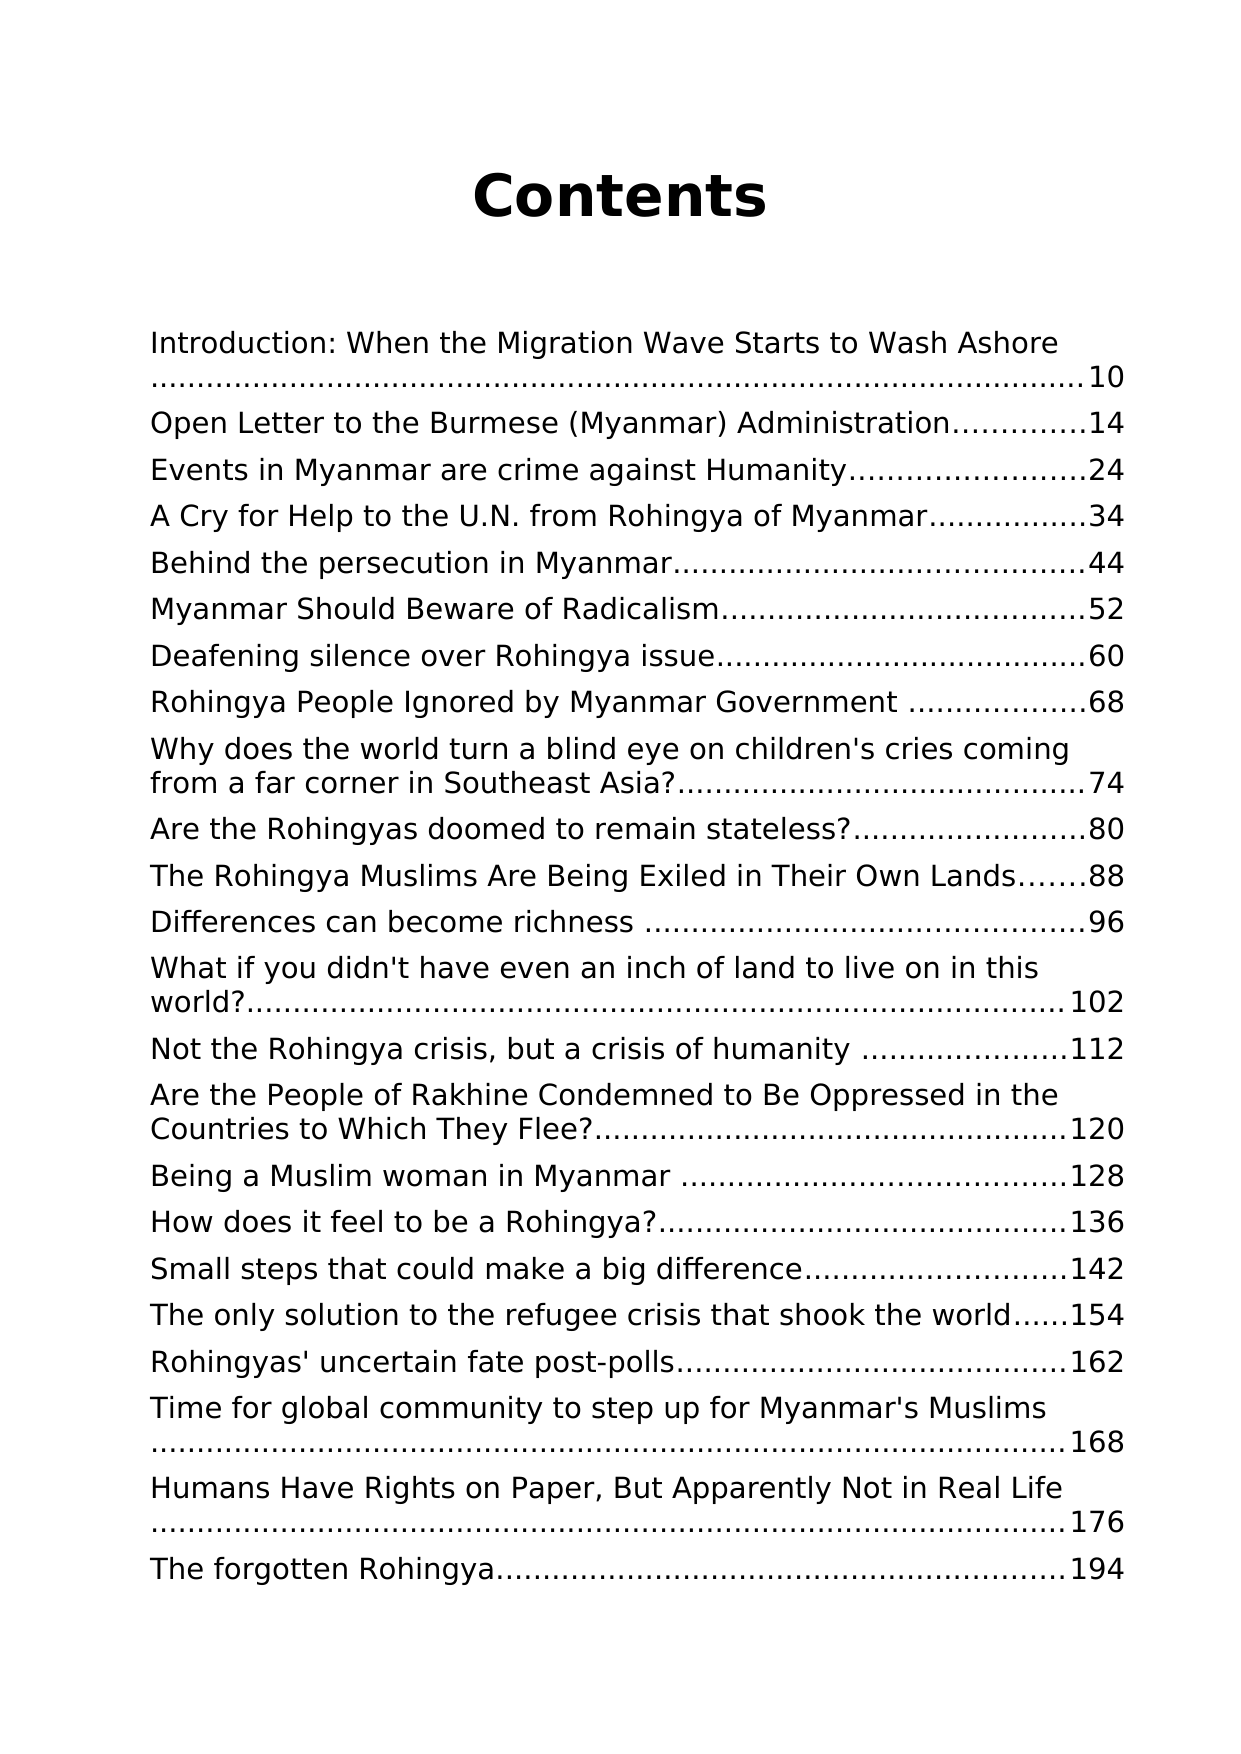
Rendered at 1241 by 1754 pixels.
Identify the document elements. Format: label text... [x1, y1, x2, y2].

subtitle How does it feel to be a Rohingya? 136 [150, 1206, 1090, 1239]
subtitle The only solution to the refugee crisis that shook the world 154 [150, 1298, 1090, 1332]
subtitle Rohingyas' uncertain fate post-polls 162 [150, 1345, 1090, 1379]
subtitle Contents [150, 162, 1090, 230]
subtitle Rohingya People Ignored by Myanmar Government 68 [150, 686, 1090, 719]
subtitle A Cry for Help to the U.N. from Rohingya of Myanmar 34 [150, 500, 1090, 534]
subtitle Small steps that could make a big difference 142 [150, 1252, 1090, 1286]
subtitle Deafening silence over Rohingya issue 60 [150, 639, 1090, 673]
subtitle The forgotten Rohingya 194 [150, 1552, 1090, 1586]
subtitle Time for global community to step up for Myanmar's Muslims 168 [150, 1391, 1090, 1459]
subtitle Differences can become richness 96 [150, 905, 1090, 939]
subtitle Events in Myanmar are crime against Humanity 24 [150, 453, 1090, 487]
subtitle Why does the world turn a blind eye on children's cries coming from a far corner in Southeast Asia? 74 [150, 732, 1090, 800]
subtitle What if you didn't have even an inch of land to live on in this world? 102 [150, 952, 1090, 1020]
subtitle The Rohingya Muslims Are Being Exiled in Their Own Lands 88 [150, 859, 1090, 893]
subtitle Behind the persecution in Myanmar 44 [150, 546, 1090, 580]
subtitle Myanmar Should Beware of Radicalism 52 [150, 593, 1090, 627]
subtitle Being a Muslim woman in Myanmar 128 [150, 1159, 1090, 1193]
subtitle Are the Rohingyas doomed to remain stateless? 80 [150, 812, 1090, 846]
subtitle Humans Have Rights on Paper, But Apparently Not in Real Life 176 [150, 1472, 1090, 1540]
subtitle Are the People of Rakhine Condemned to Be Oppressed in the Countries to Which They Flee? 120 [150, 1079, 1090, 1147]
subtitle Open Letter to the Burmese (Myanmar) Administration 14 [150, 407, 1090, 441]
subtitle Not the Rohingya crisis, but a crisis of humanity 112 [150, 1032, 1090, 1066]
subtitle Introduction: When the Migration Wave Starts to Wash Ashore 10 [150, 326, 1090, 394]
